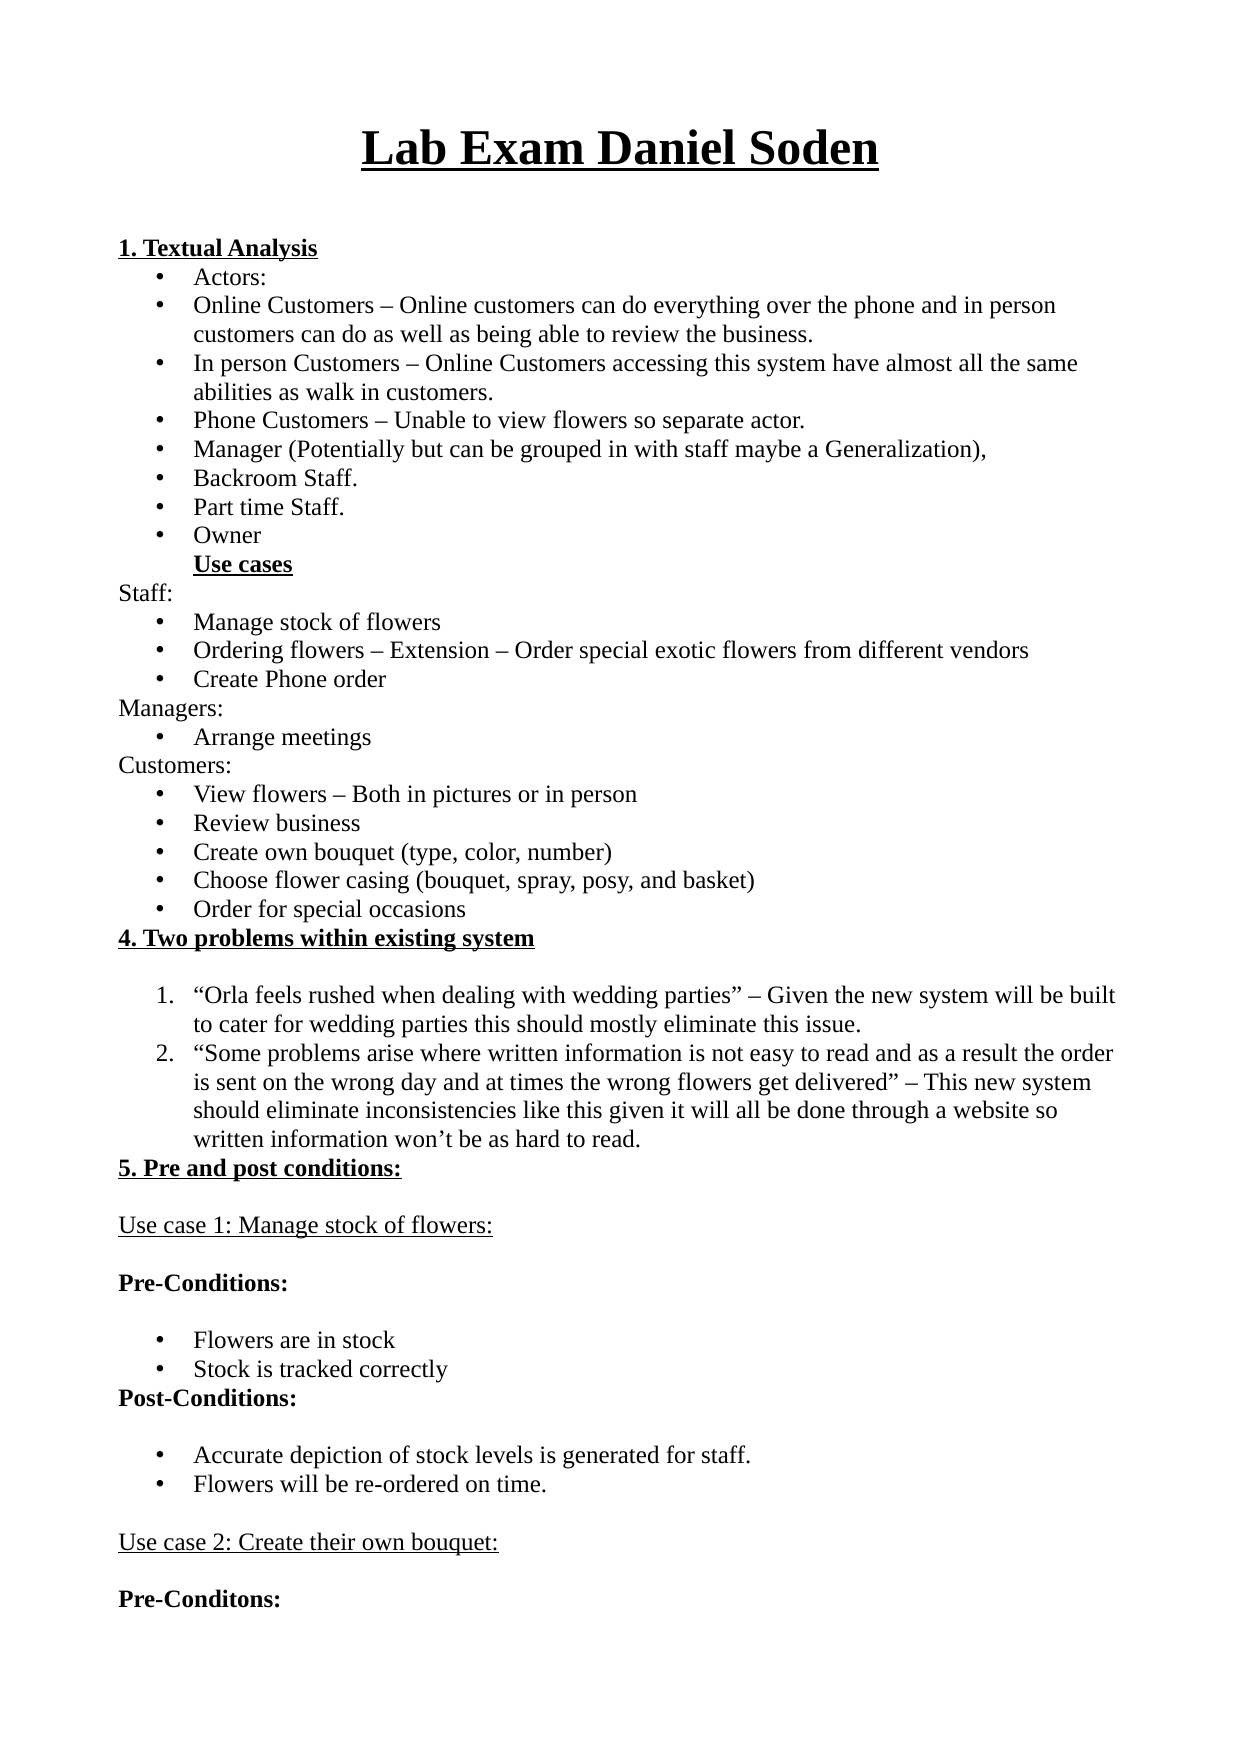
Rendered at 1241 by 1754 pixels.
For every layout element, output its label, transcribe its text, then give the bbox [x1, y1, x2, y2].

list Manager (Potentially but can be grouped in with staff maybe a Generalization), [156, 434, 1122, 463]
text Lab Exam Daniel Soden [118, 118, 1122, 176]
list Accurate depiction of stock levels is generated for staff. [156, 1441, 1122, 1469]
list Create Phone order [156, 664, 1122, 693]
text 4. Two problems within existing system [118, 923, 1122, 952]
text Post-Conditions: [118, 1383, 1122, 1412]
list Part time Staff. [156, 492, 1122, 521]
list Arrange meetings [156, 722, 1122, 751]
text Use case 1: Manage stock of flowers: [118, 1211, 1122, 1239]
list Choose flower casing (bouquet, spray, posy, and basket) [156, 866, 1122, 894]
list Flowers are in stock [156, 1326, 1122, 1354]
list Owner [156, 521, 1122, 549]
list “Orla feels rushed when dealing with wedding parties” – Given the new system will be built to cater for wedding parties this should mostly eliminate this issue. [156, 981, 1122, 1038]
list View flowers – Both in pictures or in person [156, 779, 1122, 808]
list Ordering flowers – Extension – Order special exotic flowers from different vendors [156, 636, 1122, 664]
list Flowers will be re-ordered on time. [156, 1469, 1122, 1498]
list Actors: [156, 262, 1122, 291]
text Managers: [118, 693, 1122, 722]
text Staff: [118, 578, 1122, 607]
list Review business [156, 808, 1122, 837]
text Customers: [118, 751, 1122, 779]
list Use cases [156, 549, 1122, 578]
list Create own bouquet (type, color, number) [156, 837, 1122, 866]
list In person Customers – Online Customers accessing this system have almost all the same abilities as walk in customers. [156, 348, 1122, 406]
text 1. Textual Analysis [118, 233, 1122, 262]
list Order for special occasions [156, 894, 1122, 923]
list Backroom Staff. [156, 463, 1122, 492]
list Stock is tracked correctly [156, 1354, 1122, 1383]
text Use case 2: Create their own bouquet: [118, 1527, 1122, 1556]
list Phone Customers – Unable to view flowers so separate actor. [156, 406, 1122, 434]
text Pre-Conditions: [118, 1268, 1122, 1297]
text Pre-Conditons: [118, 1584, 1122, 1613]
text 5. Pre and post conditions: [118, 1153, 1122, 1182]
list Online Customers – Online customers can do everything over the phone and in person customers can do as well as being able to review the business. [156, 291, 1122, 348]
list Manage stock of flowers [156, 607, 1122, 636]
list “Some problems arise where written information is not easy to read and as a result the order is sent on the wrong day and at times the wrong flowers get delivered” – This new system should eliminate inconsistencies like this given it will all be done through a website so written information won’t be as hard to read. [156, 1038, 1122, 1153]
